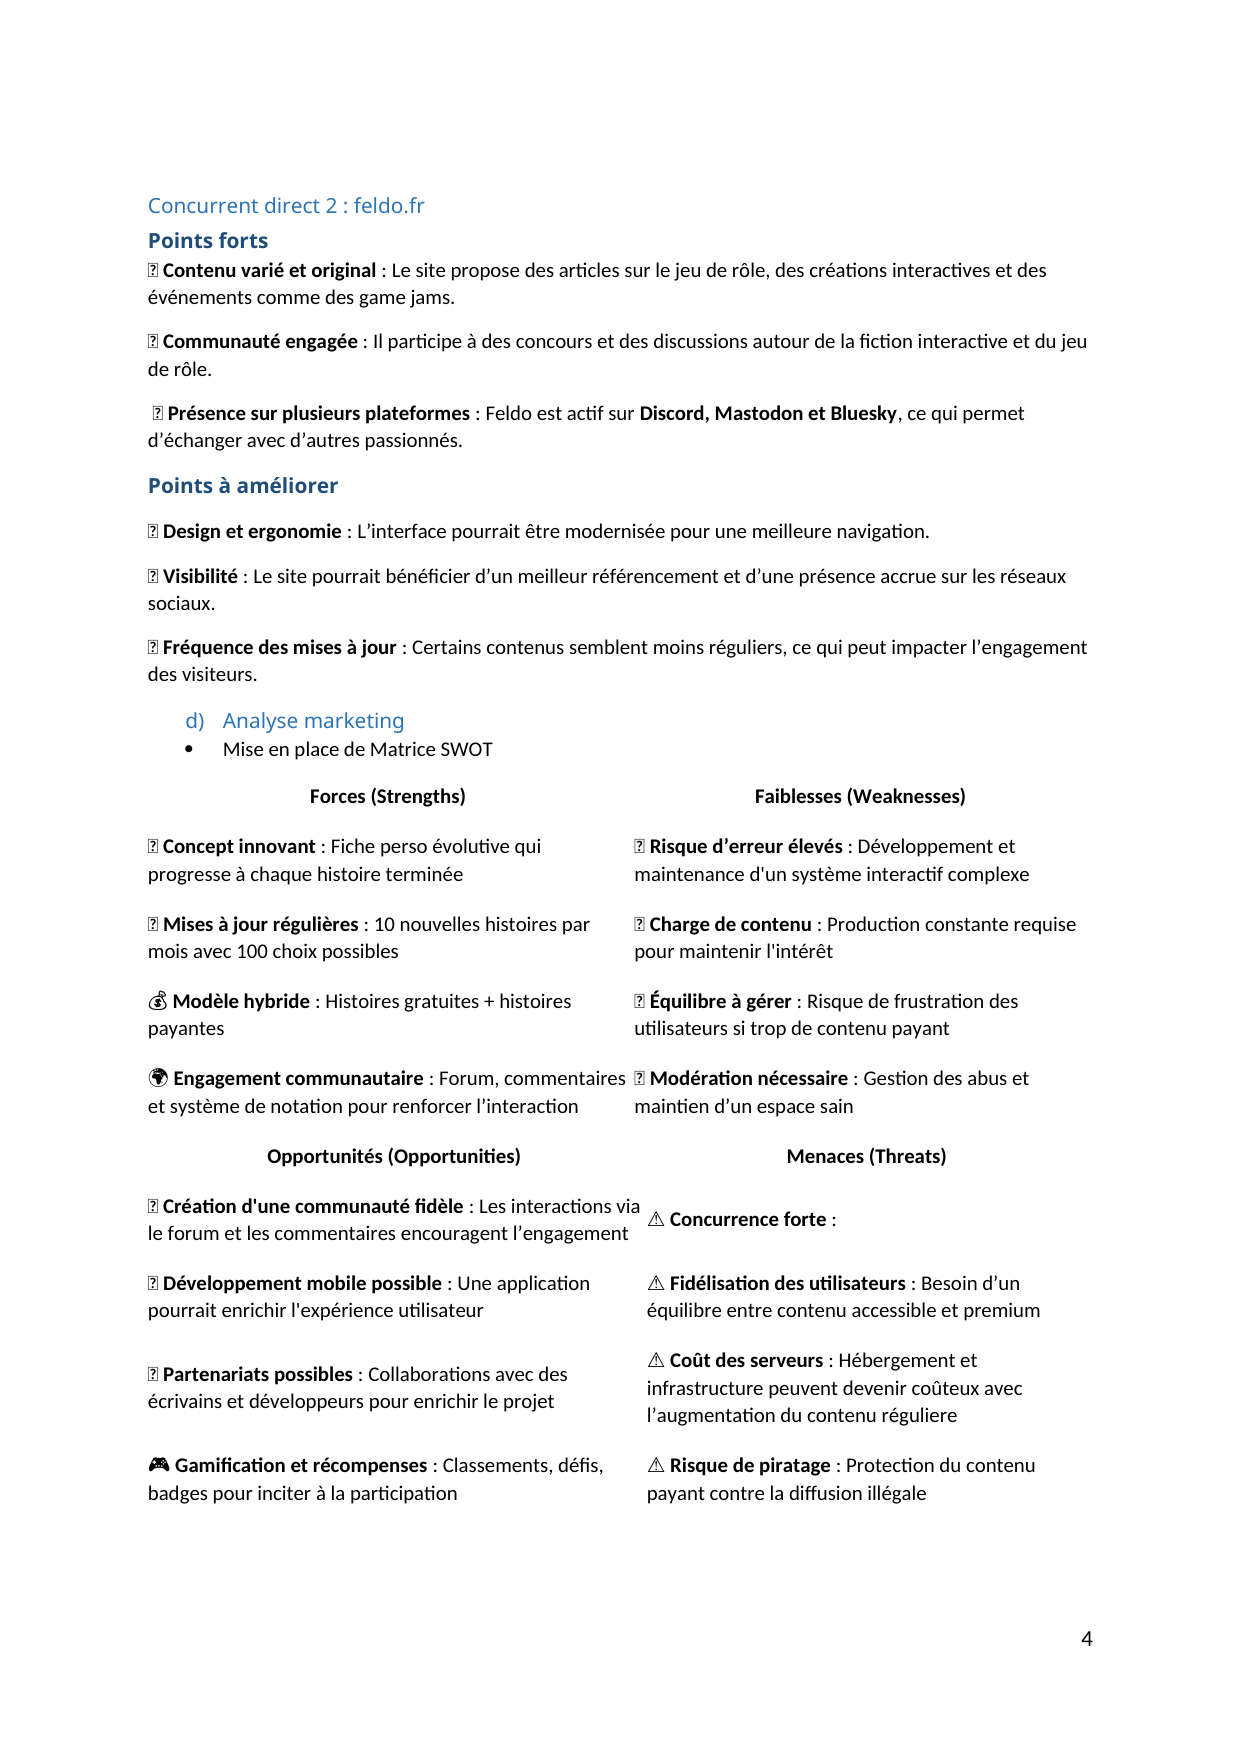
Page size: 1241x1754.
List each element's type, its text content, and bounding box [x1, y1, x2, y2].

table_cell ❌ Équilibre à gérer : Risque de frustration des utilisateurs si trop de contenu payant [631, 985, 1090, 1063]
table_header Forces (Strengths) [145, 780, 631, 830]
text 🔹 Design et ergonomie : L’interface pourrait être modernisée pour une meilleure navigation. [148, 519, 1093, 544]
subtitle Points forts [148, 226, 1093, 255]
table_cell Opportunités (Opportunities) [145, 1140, 644, 1190]
text ✅ Présence sur plusieurs plateformes : Feldo est actif sur Discord, Mastodon et Bluesky, ce qui permet d’échanger avec d’autres passionnés. [148, 400, 1093, 453]
table_cell ❌ Risque d’erreur élevés : Développement et maintenance d'un système interactif complexe [631, 830, 1090, 908]
table_cell 🌍 Engagement communautaire : Forum, commentaires et système de notation pour renforcer l’interaction [145, 1063, 631, 1140]
table_cell ❌ Modération nécessaire : Gestion des abus et maintien d’un espace sain [631, 1063, 1090, 1140]
table_cell 💰 Modèle hybride : Histoires gratuites + histoires payantes [145, 985, 631, 1063]
table_cell Menaces (Threats) [644, 1140, 1090, 1190]
subtitle Analyse marketing [185, 706, 1093, 734]
table_cell 🎮 Gamification et récompenses : Classements, défis, badges pour inciter à la participation [145, 1450, 644, 1527]
text 🔹 Visibilité : Le site pourrait bénéficier d’un meilleur référencement et d’une présence accrue sur les réseaux sociaux. [148, 563, 1093, 616]
text ✅ Communauté engagée : Il participe à des concours et des discussions autour de la fiction interactive et du jeu de rôle. [148, 328, 1093, 381]
table_cell 🔥 Création d'une communauté fidèle : Les interactions via le forum et les commentaires encouragent l’engagement [145, 1190, 644, 1267]
table_cell ❌ Charge de contenu : Production constante requise pour maintenir l'intérêt [631, 908, 1090, 985]
table_cell ⚠️ Fidélisation des utilisateurs : Besoin d’un équilibre entre contenu accessible et premium [644, 1268, 1090, 1345]
text 🔹 Fréquence des mises à jour : Certains contenus semblent moins réguliers, ce qui peut impacter l’engagement des visiteurs. [148, 634, 1093, 687]
table_cell 📅 Mises à jour régulières : 10 nouvelles histoires par mois avec 100 choix possibles [145, 908, 631, 985]
table_cell ⚠️ Risque de piratage : Protection du contenu payant contre la diffusion illégale [644, 1450, 1090, 1527]
table_cell ⚠️ Concurrence forte : [644, 1190, 1090, 1267]
subtitle Concurrent direct 2 : feldo.fr [148, 192, 1093, 220]
table_cell 📱 Développement mobile possible : Une application pourrait enrichir l'expérience utilisateur [145, 1268, 644, 1345]
table_cell 🤝 Partenariats possibles : Collaborations avec des écrivains et développeurs pour enrichir le projet [145, 1345, 644, 1449]
subtitle Points à améliorer [148, 471, 1093, 500]
list Mise en place de Matrice SWOT [185, 736, 1093, 762]
table_header Faiblesses (Weaknesses) [631, 780, 1090, 830]
table_cell ⚠️ Coût des serveurs : Hébergement et infrastructure peuvent devenir coûteux avec l’augmentation du contenu réguliere [644, 1345, 1090, 1449]
text ✅ Contenu varié et original : Le site propose des articles sur le jeu de rôle, des créations interactives et des événements comme des game jams. [148, 257, 1093, 310]
table_cell 🚀 Concept innovant : Fiche perso évolutive qui progresse à chaque histoire terminée [145, 830, 631, 908]
